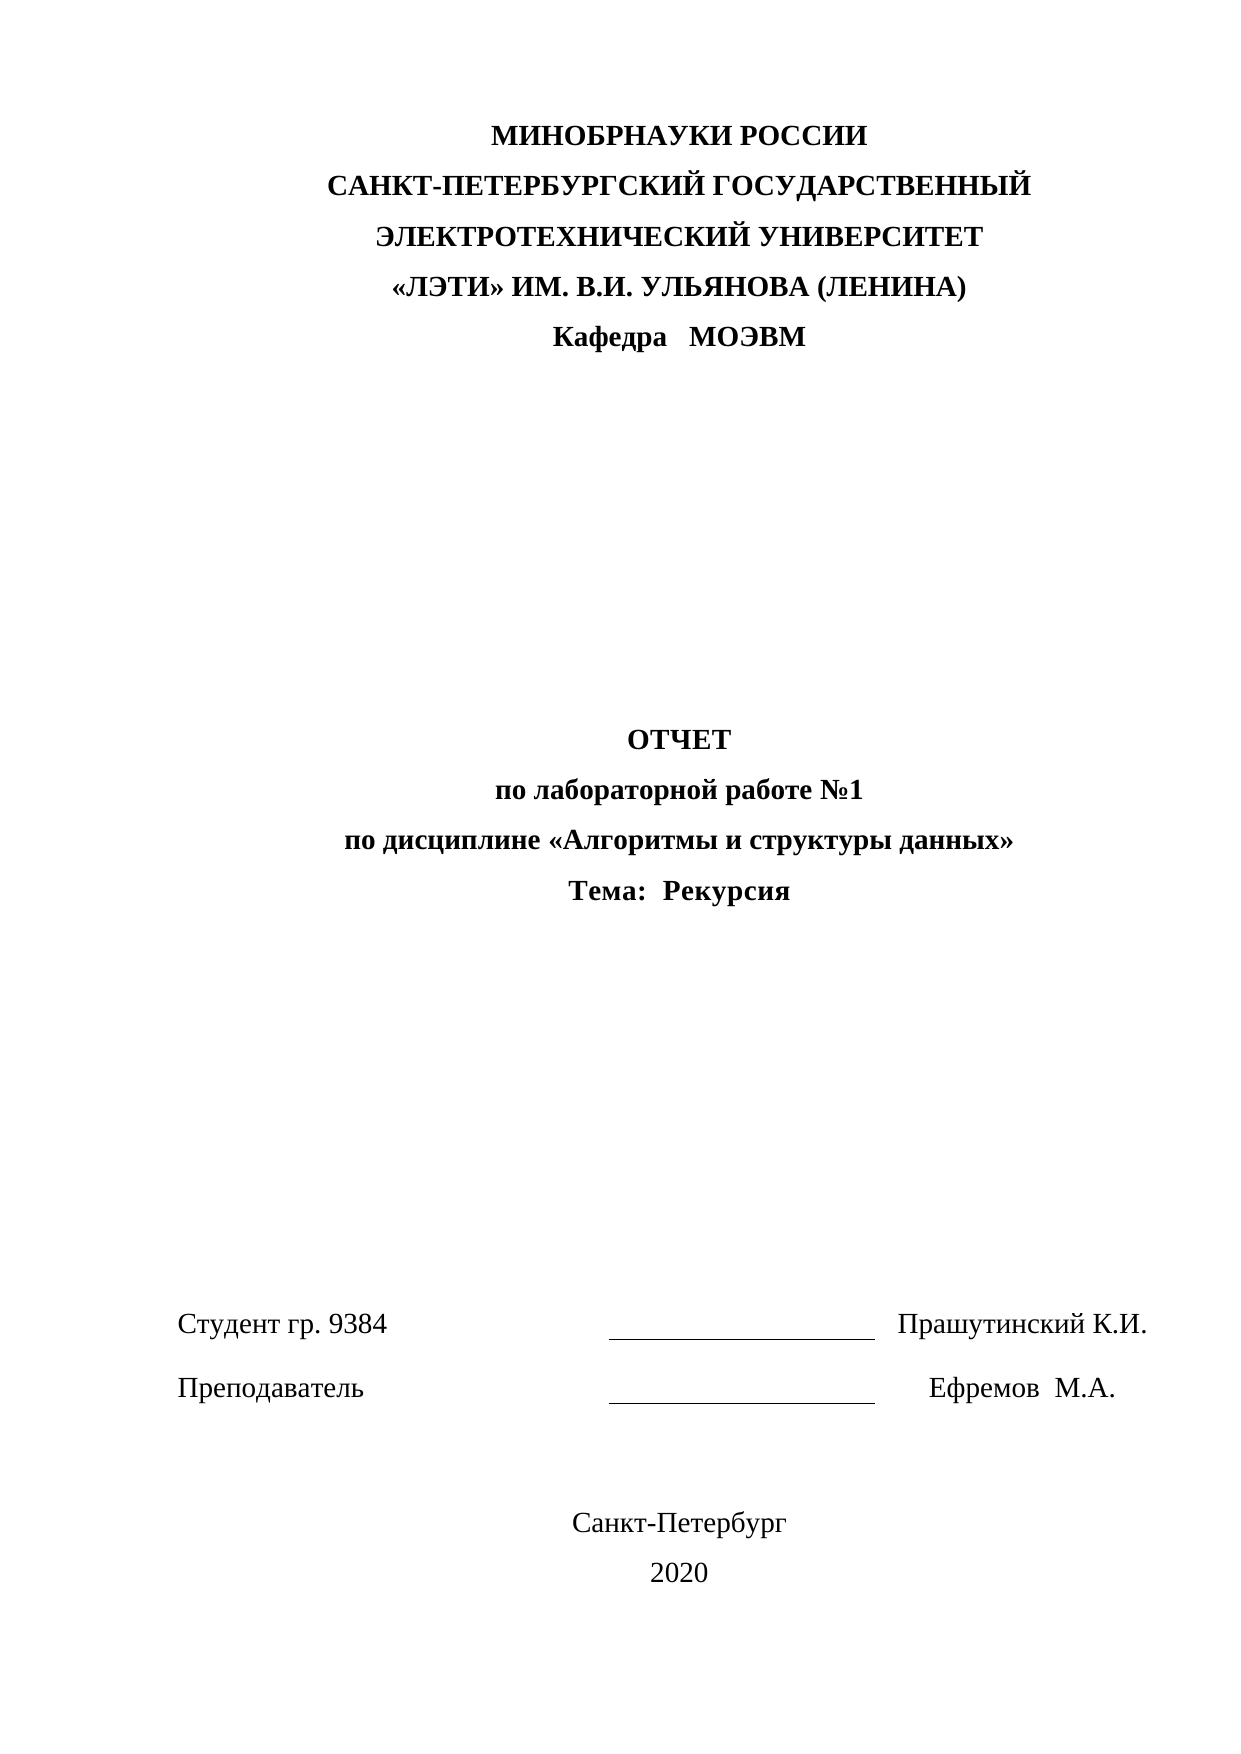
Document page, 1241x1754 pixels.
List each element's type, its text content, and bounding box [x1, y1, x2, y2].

text по дисциплине «Алгоритмы и структуры данных» [177, 822, 1181, 856]
text «ЛЭТИ» им. В.И. Ульянова (Ленина) [177, 269, 1181, 303]
text Санкт-Петербург [177, 1505, 1181, 1538]
table_cell Преподаватель [166, 1339, 609, 1403]
table_header [609, 1275, 875, 1339]
text по лабораторной работе №1 [177, 772, 1181, 806]
table_cell [609, 1340, 875, 1403]
table_header Студент гр. 9384 [166, 1275, 609, 1339]
text Тема: Рекурсия [177, 873, 1181, 906]
text 2020 [177, 1555, 1181, 1589]
text МИНОБРНАУКИ РОССИИ [177, 118, 1181, 152]
text Санкт-Петербургский государственный [177, 168, 1181, 202]
text отчет [177, 722, 1181, 755]
text Кафедра МОЭВМ [177, 319, 1181, 353]
table_header Прашутинский К.И. [875, 1275, 1170, 1339]
table_cell Ефремов М.А. [875, 1339, 1170, 1403]
text электротехнический университет [177, 219, 1181, 252]
